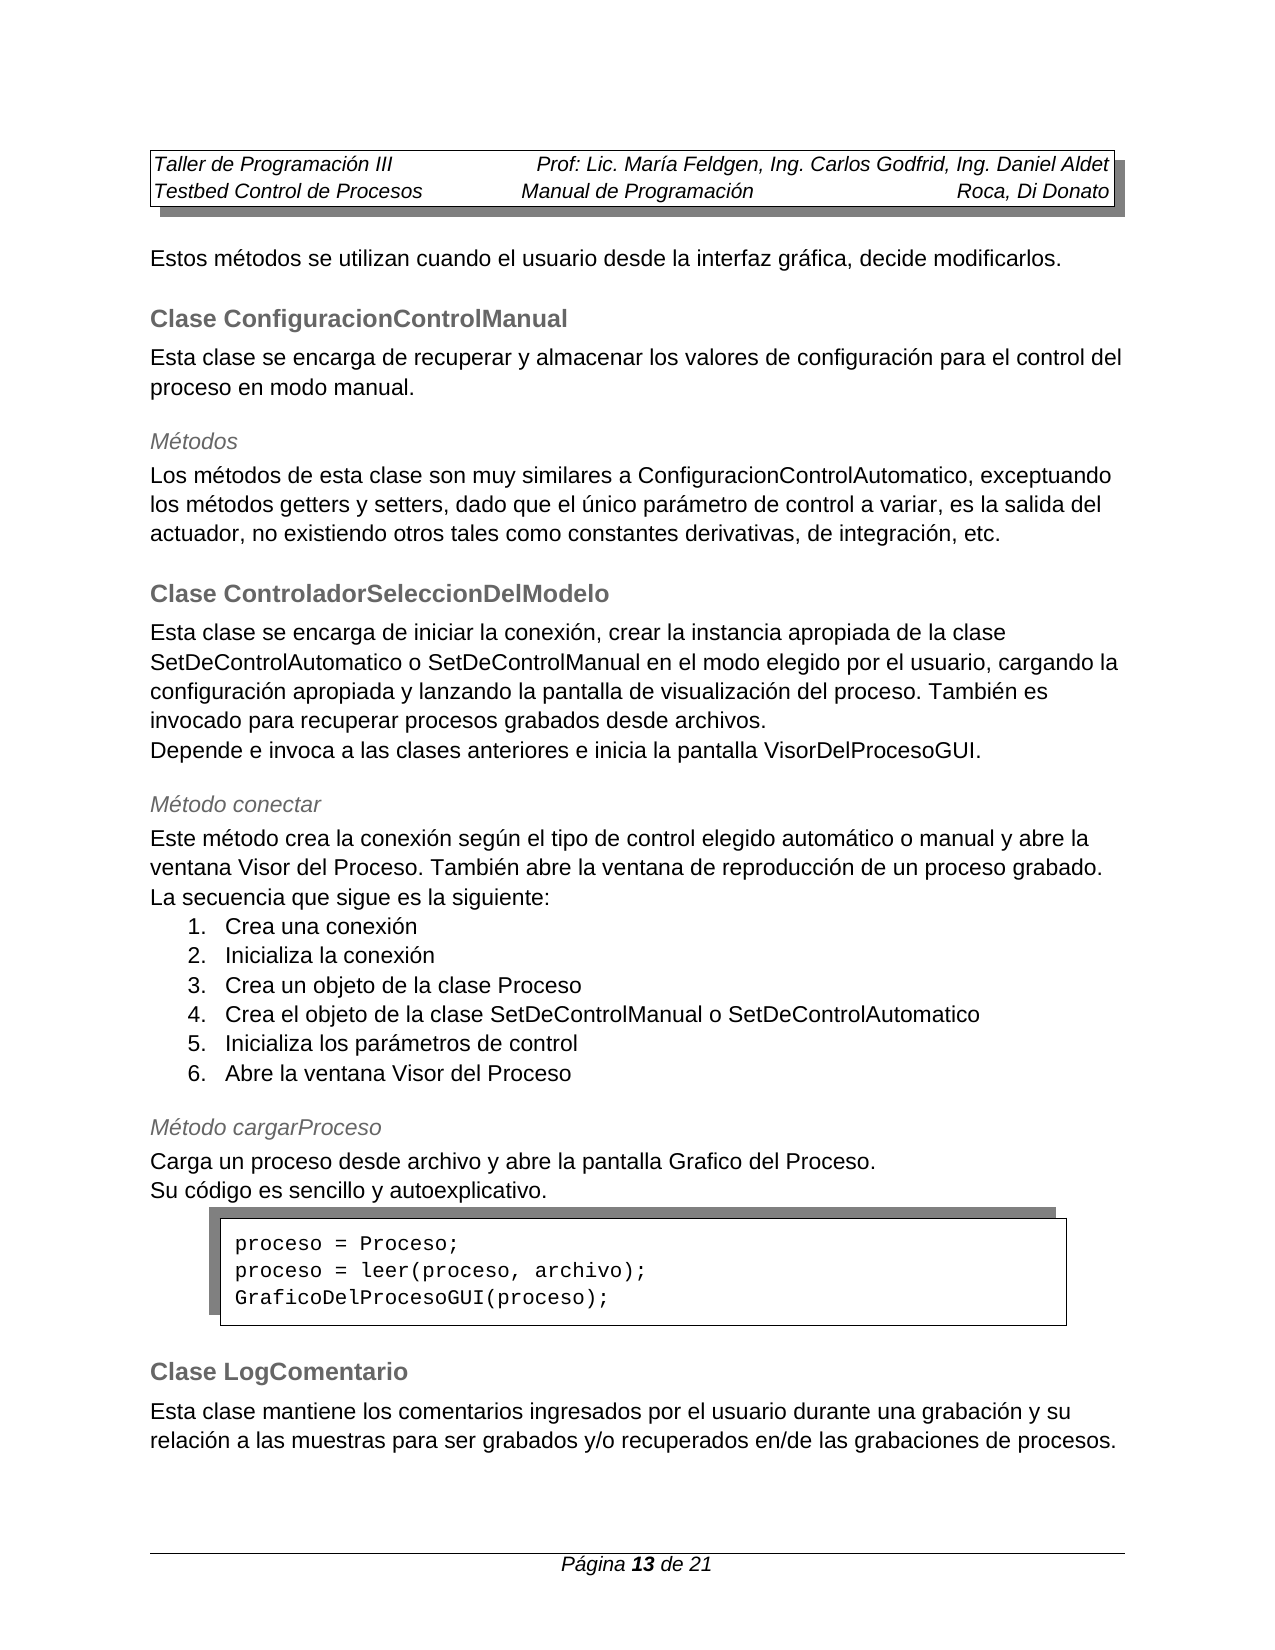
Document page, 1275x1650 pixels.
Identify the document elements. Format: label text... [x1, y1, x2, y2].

text Carga un proceso desde archivo y abre la pantalla Grafico del Proceso. [150, 1148, 1125, 1174]
text Los métodos de esta clase son muy similares a ConfiguracionControlAutomatico, exceptuando los métodos getters y setters, dado que el único parámetro de control a variar, es la salida del actuador, no existiendo otros tales como constantes derivativas, de integración, etc. [150, 462, 1125, 547]
list Crea un objeto de la clase Proceso [187, 972, 1125, 998]
text Esta clase se encarga de iniciar la conexión, crear la instancia apropiada de la clase SetDeControlAutomatico o SetDeControlManual en el modo elegido por el usuario, cargando la configuración apropiada y lanzando la pantalla de visualización del proceso. También es invocado para recuperar procesos grabados desde archivos. [150, 620, 1125, 734]
list Inicializa la conexión [187, 943, 1125, 968]
list Crea el objeto de la clase SetDeControlManual o SetDeControlAutomatico [187, 1002, 1125, 1027]
text Depende e invoca a las clases anteriores e inicia la pantalla VisorDelProcesoGUI. [150, 737, 1125, 763]
subtitle Métodos [150, 429, 1125, 454]
list Crea una conexión [187, 913, 1125, 939]
subtitle Clase ConfiguracionControlManual [150, 304, 1125, 332]
subtitle Clase ControladorSeleccionDelModelo [150, 579, 1125, 607]
subtitle Método cargarProceso [150, 1115, 1125, 1140]
text proceso = leer(proceso, archivo); [221, 1245, 1066, 1272]
list Inicializa los parámetros de control [187, 1031, 1125, 1057]
text Este método crea la conexión según el tipo de control elegido automático o manual y abre la ventana Visor del Proceso. También abre la ventana de reproducción de un proceso grabado. [150, 825, 1125, 880]
text La secuencia que sigue es la siguiente: [150, 884, 1125, 910]
text Su código es sencillo y autoexplicativo. [150, 1178, 1125, 1203]
text proceso = Proceso; [221, 1219, 1066, 1245]
text Esta clase se encarga de recuperar y almacenar los valores de configuración para el control del proceso en modo manual. [150, 345, 1125, 400]
text Esta clase mantiene los comentarios ingresados por el usuario durante una grabación y su relación a las muestras para ser grabados y/o recuperados en/de las grabaciones de procesos. [150, 1399, 1125, 1454]
subtitle Método conectar [150, 792, 1125, 817]
text Estos métodos se utilizan cuando el usuario desde la interfaz gráfica, decide modificarlos. [150, 246, 1125, 272]
text GraficoDelProcesoGUI(proceso); [221, 1272, 1066, 1325]
list Abre la ventana Visor del Proceso [187, 1060, 1125, 1086]
subtitle Clase LogComentario [150, 1358, 1125, 1386]
